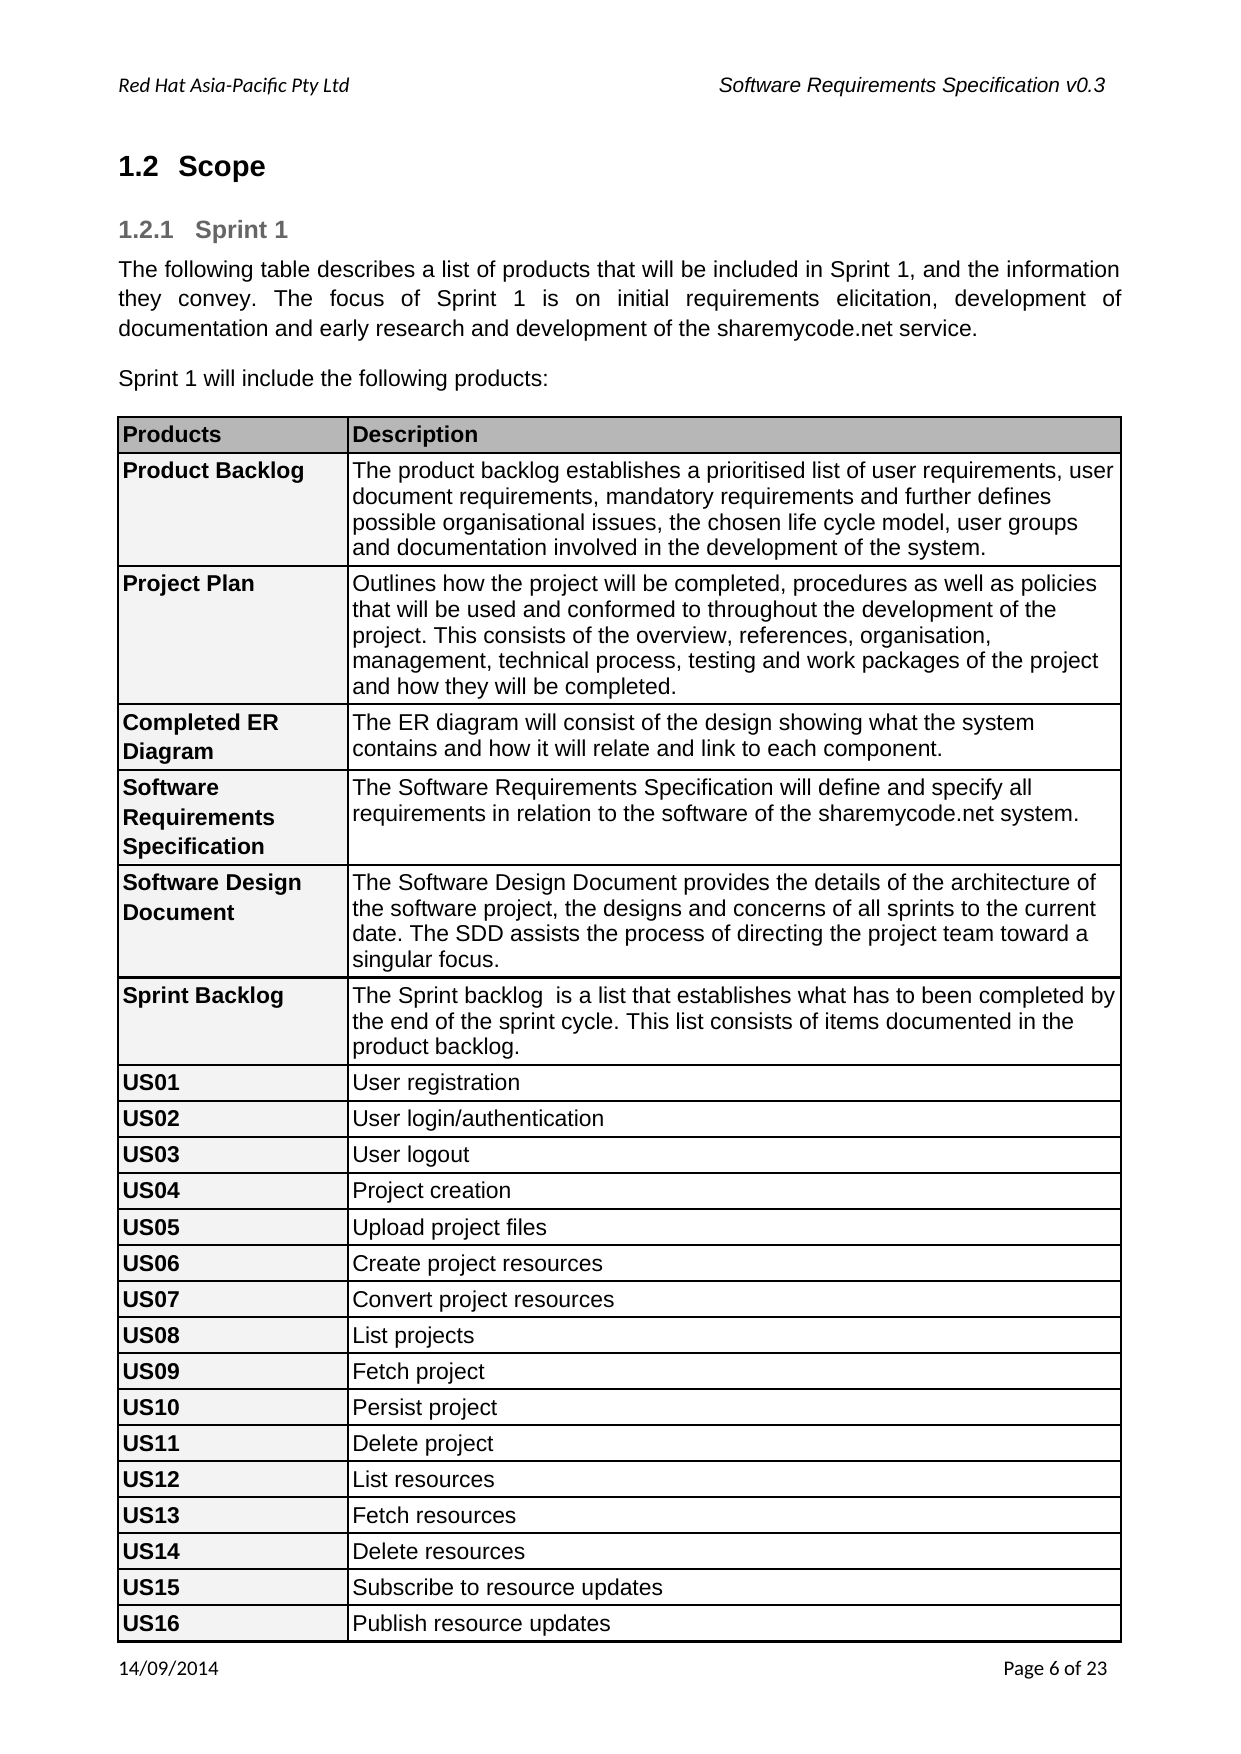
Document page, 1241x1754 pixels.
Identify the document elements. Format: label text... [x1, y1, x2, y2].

table_cell US08 [119, 1318, 347, 1352]
table_header Description [349, 418, 1120, 452]
table_cell The Sprint backlog is a list that establishes what has to been completed by the end of the sprint cycle. This list consists of items documented in the product backlog. [349, 979, 1120, 1064]
table_cell The Software Requirements Specification will define and specify all requirements in relation to the software of the sharemycode.net system. [349, 771, 1120, 863]
table_cell Upload project files [349, 1210, 1120, 1244]
table_cell Software Requirements Specification [119, 771, 347, 863]
subtitle Scope [118, 150, 1122, 182]
table_cell The Software Design Document provides the details of the architecture of the software project, the designs and concerns of all sprints to the current date. The SDD assists the process of directing the project team toward a singular focus. [349, 866, 1120, 976]
table_cell Completed ER Diagram [119, 705, 347, 769]
table_cell List resources [349, 1462, 1120, 1496]
table_cell The ER diagram will consist of the design showing what the system contains and how it will relate and link to each component. [349, 705, 1120, 769]
table_cell Project Plan [119, 567, 347, 703]
table_cell US11 [119, 1426, 347, 1460]
table_cell Project creation [349, 1174, 1120, 1208]
table_cell Fetch project [349, 1354, 1120, 1388]
table_cell US02 [119, 1102, 347, 1136]
table_cell Create project resources [349, 1246, 1120, 1280]
table_cell US09 [119, 1354, 347, 1388]
table_header Products [119, 418, 347, 452]
table_cell Persist project [349, 1390, 1120, 1424]
subtitle Sprint 1 [118, 216, 1122, 244]
text The following table describes a list of products that will be included in Sprint 1, and the information they convey. The focus of Sprint 1 is on initial requirements elicitation, development of documentation and early research and development of the sharemycode.net service. [118, 257, 1122, 341]
table_cell US10 [119, 1390, 347, 1424]
table_cell Delete resources [349, 1534, 1120, 1568]
table_cell US05 [119, 1210, 347, 1244]
table_cell Product Backlog [119, 454, 347, 565]
table_cell The product backlog establishes a prioritised list of user requirements, user document requirements, mandatory requirements and further defines possible organisational issues, the chosen life cycle model, user groups and documentation involved in the development of the system. [349, 454, 1120, 565]
table_cell List projects [349, 1318, 1120, 1352]
table_cell Publish resource updates [349, 1606, 1120, 1640]
table_cell Sprint Backlog [119, 979, 347, 1064]
table_cell US04 [119, 1174, 347, 1208]
table_cell US16 [119, 1606, 347, 1640]
table_cell US07 [119, 1282, 347, 1316]
table_cell Software Design Document [119, 866, 347, 976]
table_cell US12 [119, 1462, 347, 1496]
table_cell User login/authentication [349, 1102, 1120, 1136]
table_cell User registration [349, 1066, 1120, 1100]
table_cell Delete project [349, 1426, 1120, 1460]
table_cell US13 [119, 1498, 347, 1532]
table_cell US14 [119, 1534, 347, 1568]
table_cell Outlines how the project will be completed, procedures as well as policies that will be used and conformed to throughout the development of the project. This consists of the overview, references, organisation, management, technical process, testing and work packages of the project and how they will be completed. [349, 567, 1120, 703]
table_cell US15 [119, 1570, 347, 1604]
table_cell US06 [119, 1246, 347, 1280]
table_cell Convert project resources [349, 1282, 1120, 1316]
table_cell User logout [349, 1138, 1120, 1172]
table_cell Fetch resources [349, 1498, 1120, 1532]
table_cell US03 [119, 1138, 347, 1172]
table_cell US01 [119, 1066, 347, 1100]
table_cell Subscribe to resource updates [349, 1570, 1120, 1604]
text Sprint 1 will include the following products: [118, 366, 1122, 391]
